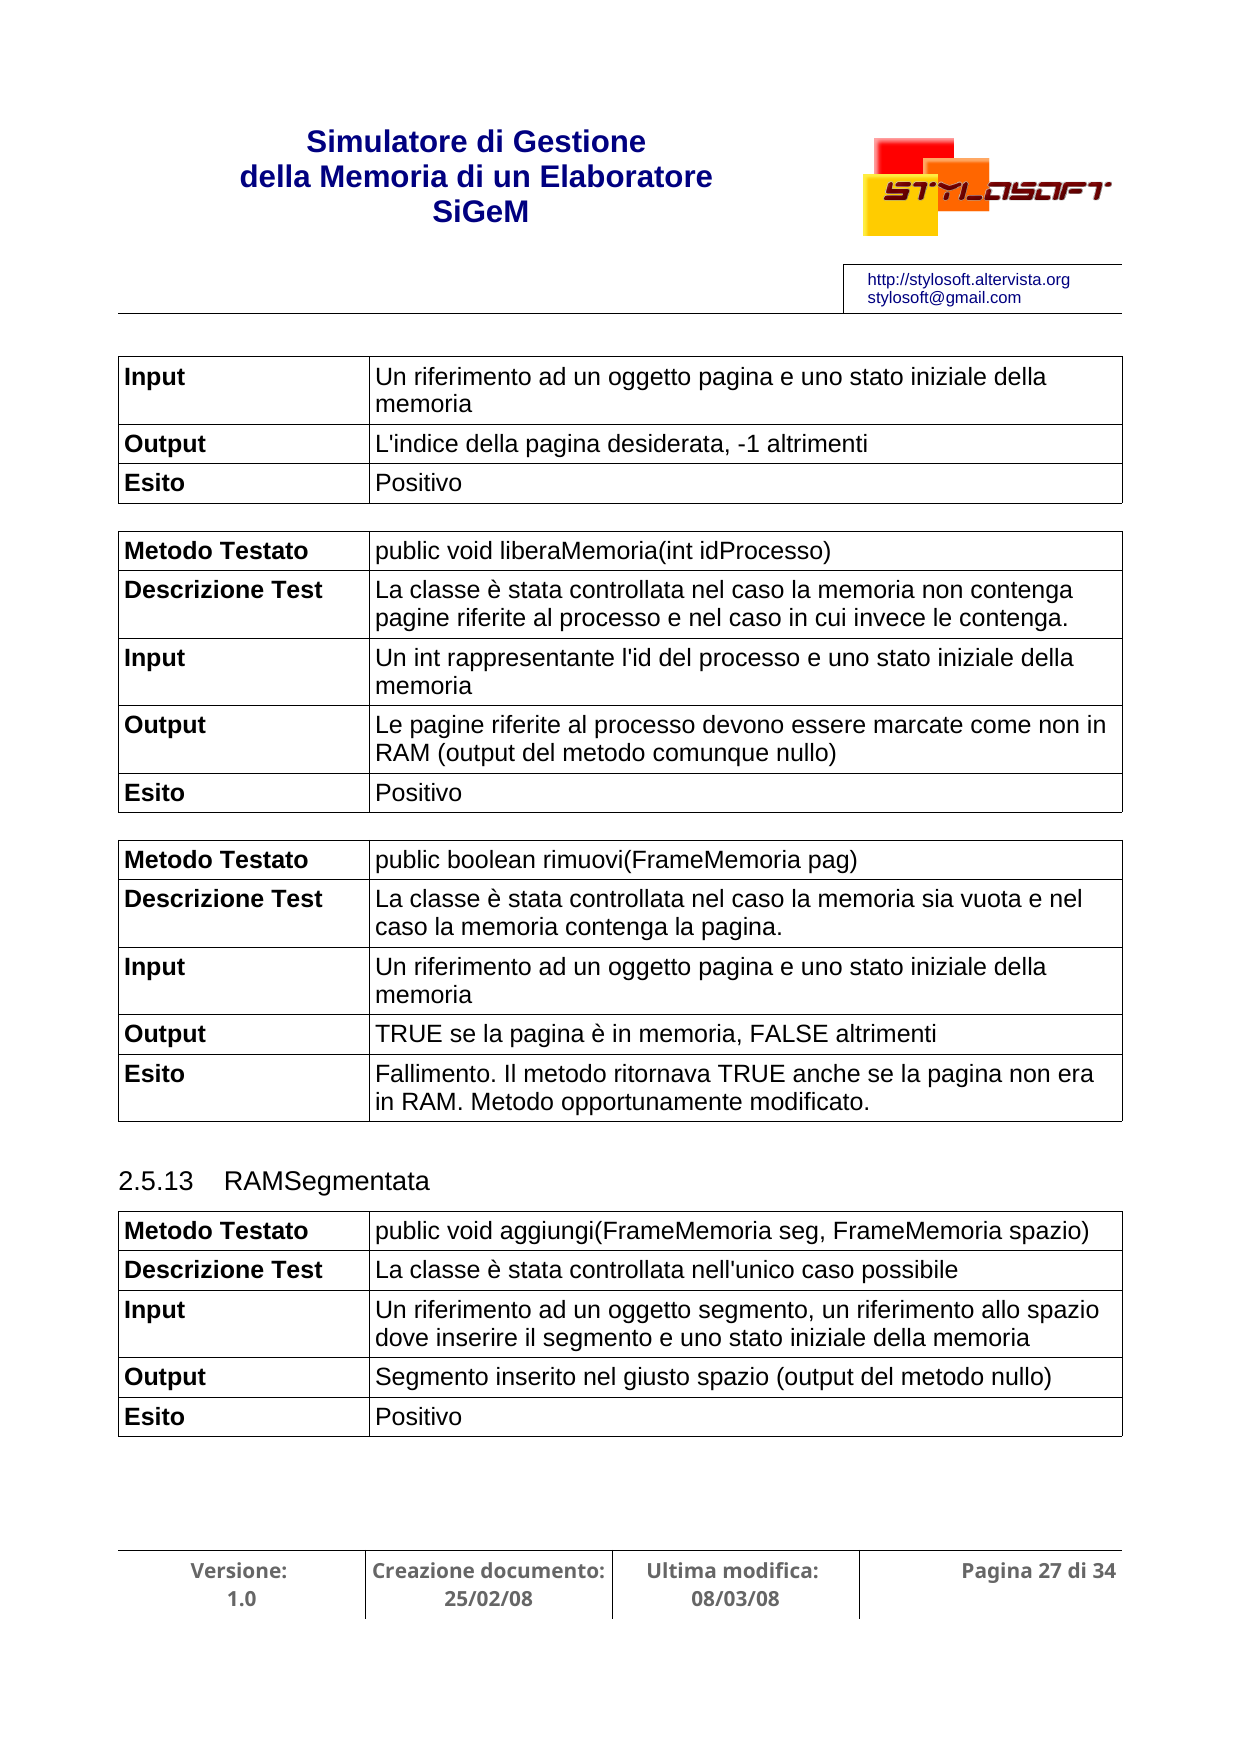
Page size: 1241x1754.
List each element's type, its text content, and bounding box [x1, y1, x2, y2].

table_cell La classe è stata controllata nell'unico caso possibile [370, 1251, 1122, 1290]
table_cell L'indice della pagina desiderata, -1 altrimenti [370, 425, 1122, 463]
table_cell Positivo [370, 1398, 1122, 1436]
table_cell La classe è stata controllata nel caso la memoria non contenga pagine riferite al processo e nel caso in cui invece le contenga. [370, 571, 1122, 638]
table_cell Input [119, 639, 369, 705]
table_cell Esito [119, 1398, 369, 1436]
subtitle RAMSegmentata [118, 1166, 1122, 1196]
table_cell Output [119, 706, 369, 772]
table_cell Un riferimento ad un oggetto pagina e uno stato iniziale della memoria [370, 357, 1122, 424]
table_cell TRUE se la pagina è in memoria, FALSE altrimenti [370, 1015, 1122, 1053]
picture [848, 123, 1117, 247]
table_cell Input [119, 1291, 369, 1357]
table_cell Fallimento. Il metodo ritornava TRUE anche se la pagina non era in RAM. Metodo opportunamente modificato. [370, 1055, 1122, 1121]
table_cell Descrizione Test [119, 1251, 369, 1290]
table_cell Positivo [370, 464, 1122, 503]
table_cell Esito [119, 774, 369, 812]
table_cell Esito [119, 464, 369, 503]
table_header Metodo Testato [119, 532, 369, 570]
table_cell Output [119, 1015, 369, 1053]
table_cell Output [119, 1358, 369, 1397]
table_cell Esito [119, 1055, 369, 1121]
table_cell La classe è stata controllata nel caso la memoria sia vuota e nel caso la memoria contenga la pagina. [370, 880, 1122, 947]
table_cell Un riferimento ad un oggetto segmento, un riferimento allo spazio dove inserire il segmento e uno stato iniziale della memoria [370, 1291, 1122, 1357]
table_cell Input [119, 948, 369, 1014]
table_header Metodo Testato [119, 1212, 369, 1250]
table_header public void liberaMemoria(int idProcesso) [370, 532, 1122, 570]
table_cell Un int rappresentante l'id del processo e uno stato iniziale della memoria [370, 639, 1122, 705]
table_cell Un riferimento ad un oggetto pagina e uno stato iniziale della memoria [370, 948, 1122, 1014]
table_cell Input [119, 357, 369, 424]
table_cell Positivo [370, 774, 1122, 812]
table_header Metodo Testato [119, 841, 369, 879]
table_header public boolean rimuovi(FrameMemoria pag) [370, 841, 1122, 879]
table_cell Descrizione Test [119, 880, 369, 947]
table_cell Segmento inserito nel giusto spazio (output del metodo nullo) [370, 1358, 1122, 1397]
table_cell Descrizione Test [119, 571, 369, 638]
table_cell Output [119, 425, 369, 463]
table_cell Le pagine riferite al processo devono essere marcate come non in RAM (output del metodo comunque nullo) [370, 706, 1122, 772]
table_header public void aggiungi(FrameMemoria seg, FrameMemoria spazio) [370, 1212, 1122, 1250]
